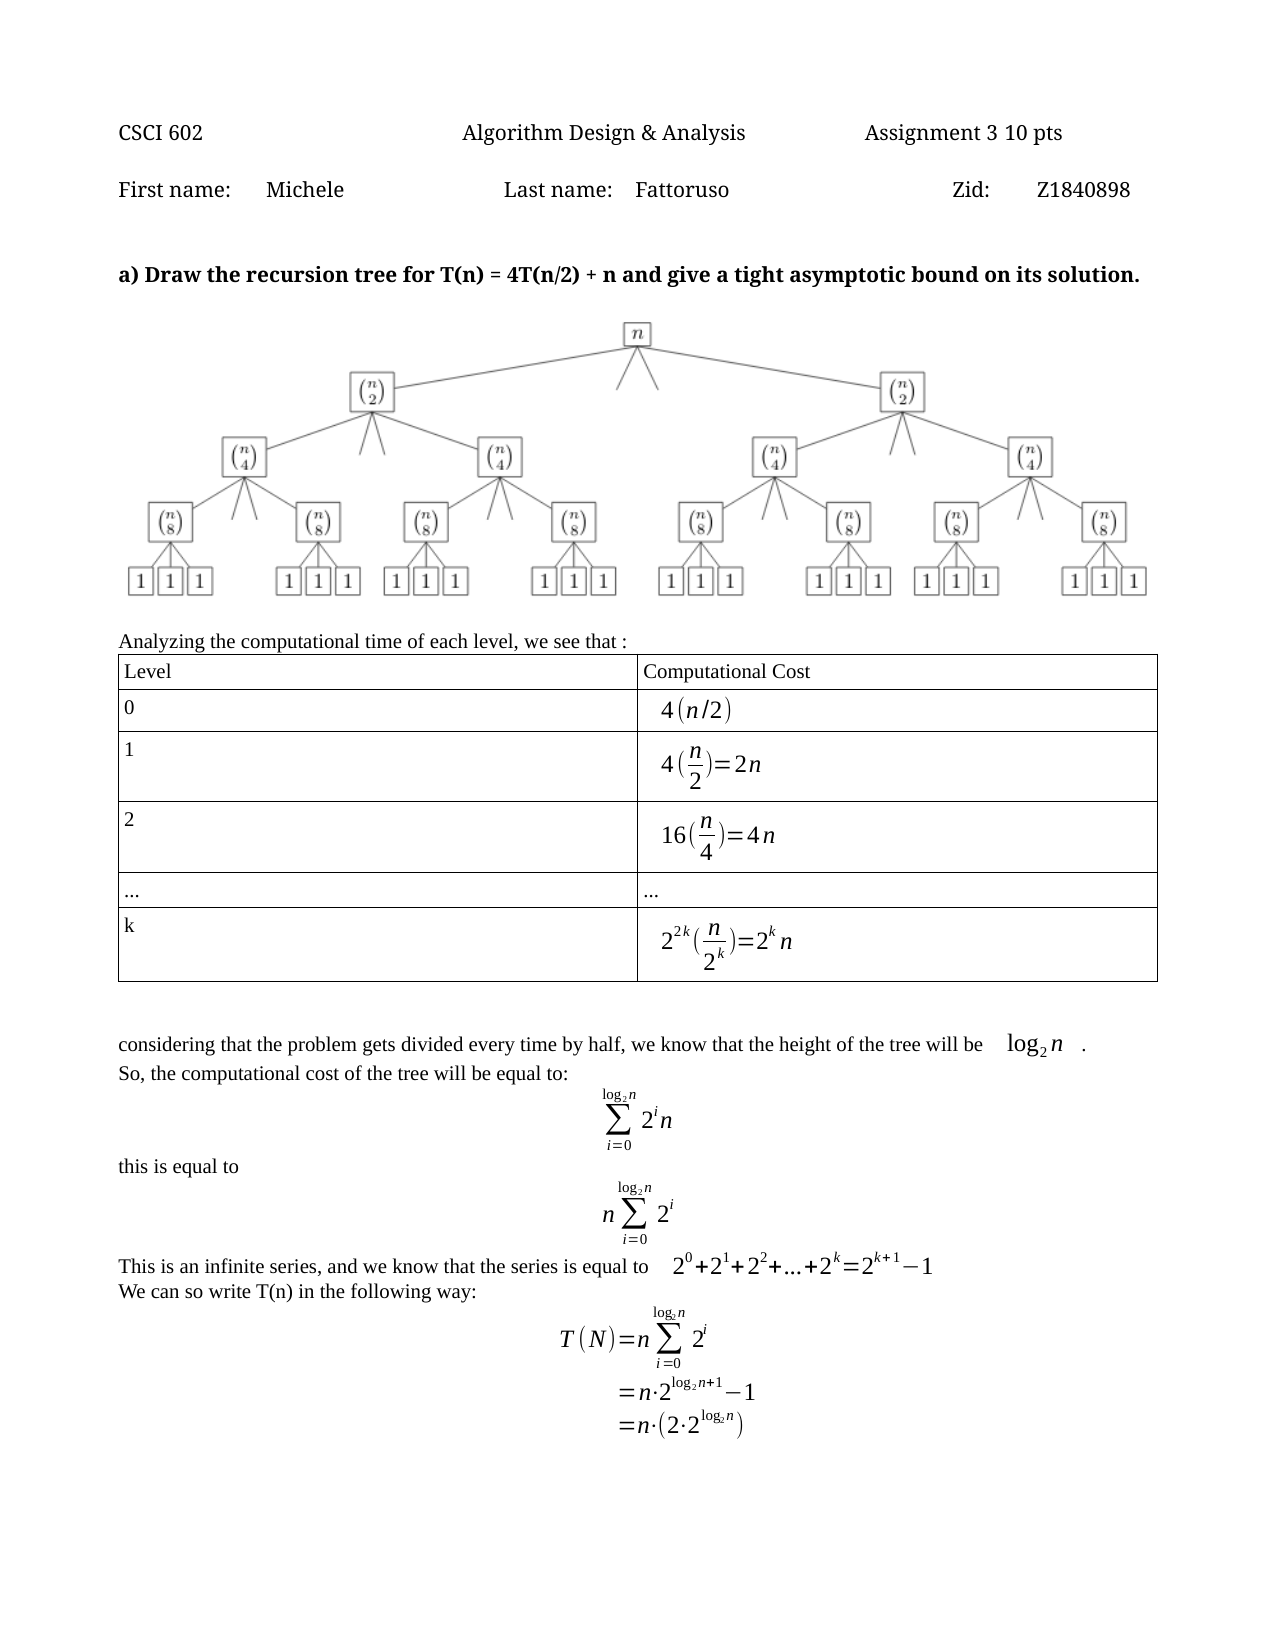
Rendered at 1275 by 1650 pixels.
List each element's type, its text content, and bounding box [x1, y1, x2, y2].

text CSCI 602 Algorithm Design & Analysis Assignment 3 10 pts [118, 118, 1157, 147]
picture [118, 312, 1157, 606]
table_cell ... [119, 873, 637, 907]
table_cell [638, 802, 1157, 872]
table_cell 1 [119, 732, 637, 801]
table_cell 2 [119, 802, 637, 872]
table_header Level [119, 655, 637, 689]
table_cell [638, 690, 1157, 731]
table_cell 0 [119, 690, 637, 731]
text We can so write T(n) in the following way: [118, 1279, 1157, 1303]
text Analyzing the computational time of each level, we see that : [118, 629, 1157, 653]
text This is an infinite series, and we know that the series is equal to [118, 1248, 1157, 1279]
text First name: Michele Last name: Fattoruso Zid: Z1840898 [118, 175, 1157, 203]
text So, the computational cost of the tree will be equal to: [118, 1061, 1157, 1085]
table_cell [638, 908, 1157, 981]
table_cell ... [638, 873, 1157, 907]
table_cell k [119, 908, 637, 981]
text considering that the problem gets divided every time by half, we know that the height of the tree will be . [118, 1029, 1157, 1061]
table_header Computational Cost [638, 655, 1157, 689]
text a) Draw the recursion tree for T(n) = 4T(n/2) + n and give a tight asymptotic bound on its solution. [118, 260, 1157, 289]
table_cell [638, 732, 1157, 801]
text this is equal to [118, 1154, 1157, 1178]
